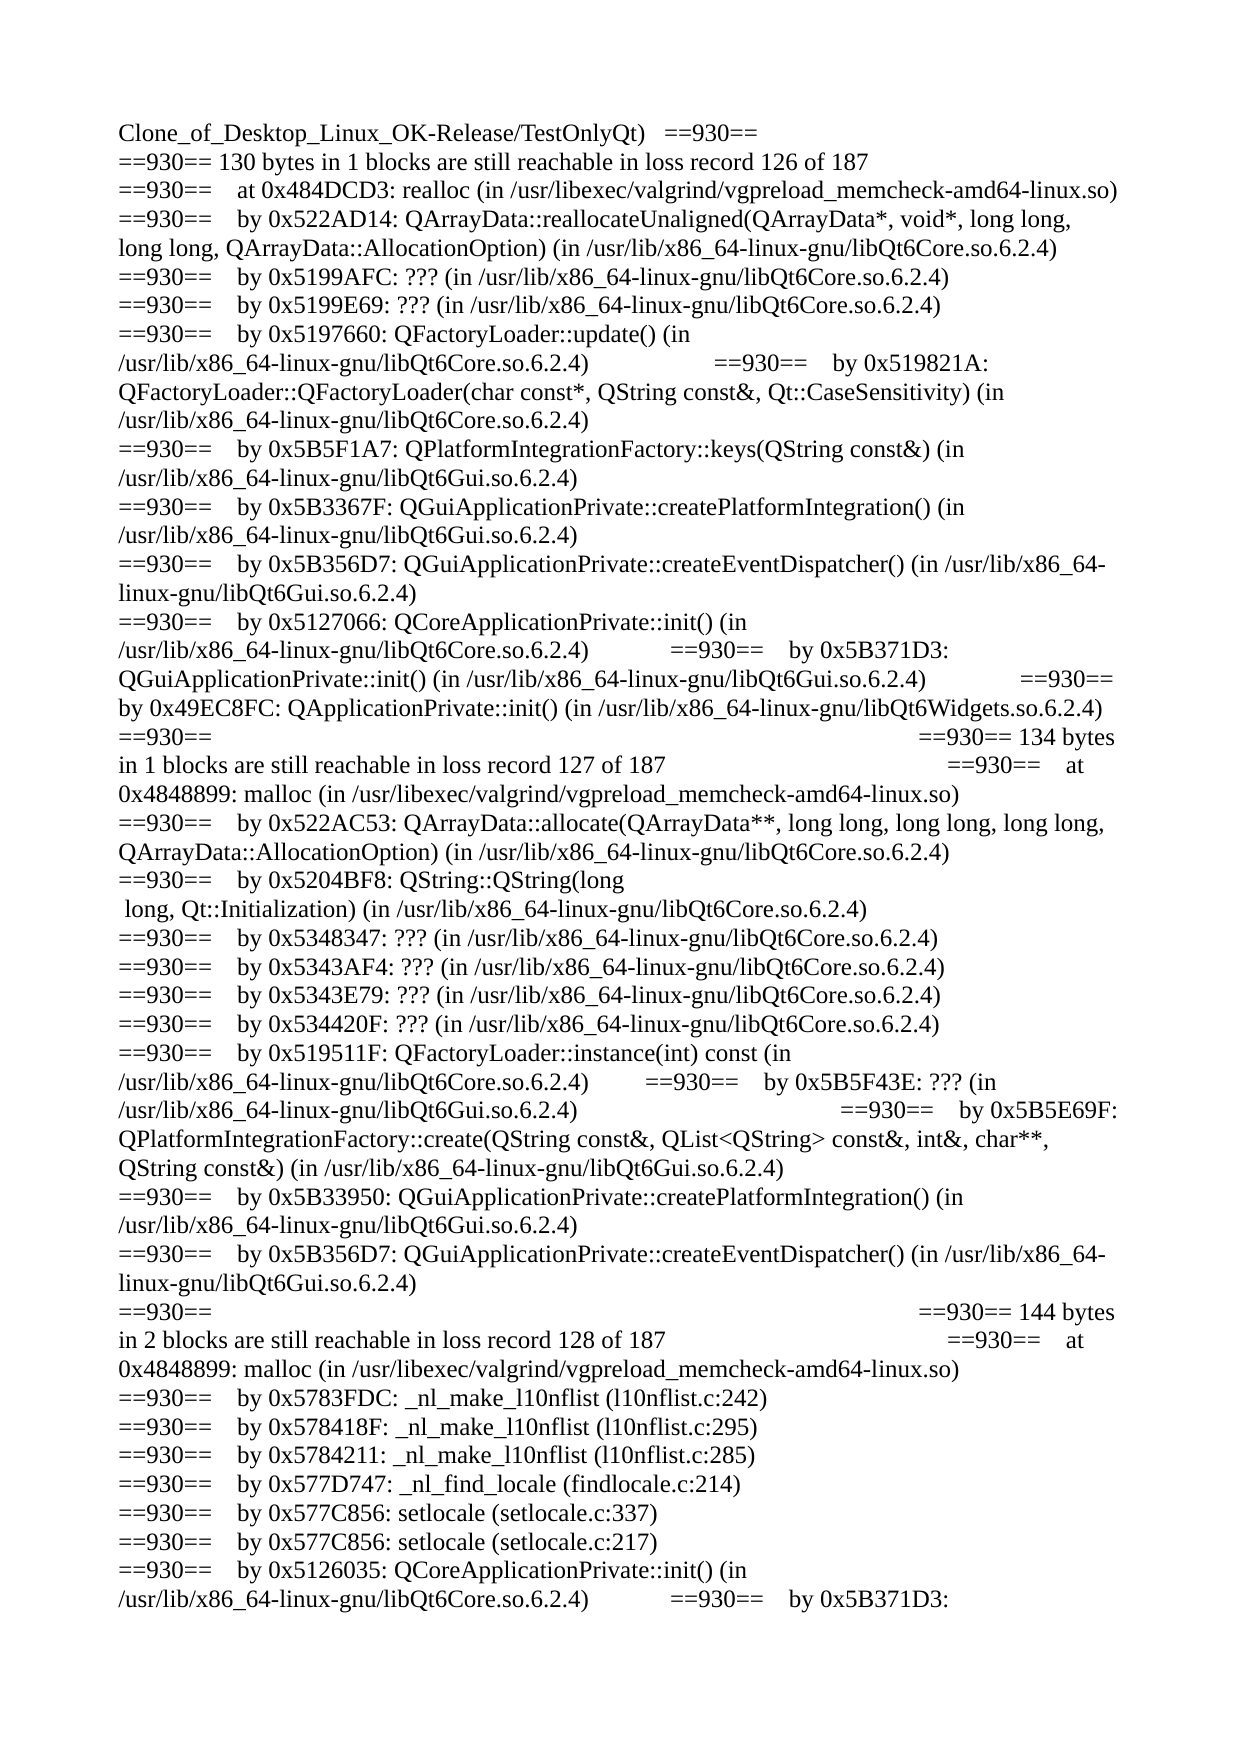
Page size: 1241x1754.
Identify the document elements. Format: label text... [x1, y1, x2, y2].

text long, Qt::Initialization) (in /usr/lib/x86_64-linux-gnu/libQt6Core.so.6.2.4) ==930== by 0x5348347: ??? (in /usr/lib/x86_64-linux-gnu/libQt6Core.so.6.2.4) ==930== by 0x5343AF4: ??? (in /usr/lib/x86_64-linux-gnu/libQt6Core.so.6.2.4) ==930== by 0x5343E79: ??? (in /usr/lib/x86_64-linux-gnu/libQt6Core.so.6.2.4) ==930== by 0x534420F: ??? (in /usr/lib/x86_64-linux-gnu/libQt6Core.so.6.2.4) ==930== by 0x519511F: QFactoryLoader::instance(int) const (in /usr/lib/x86_64-linux-gnu/libQt6Core.so.6.2.4) ==930== by 0x5B5F43E: ??? (in /usr/lib/x86_64-linux-gnu/libQt6Gui.so.6.2.4) ==930== by 0x5B5E69F: QPlatformIntegrationFactory::create(QString const&, QList<QString> const&, int&, char**, QString const&) (in /usr/lib/x86_64-linux-gnu/libQt6Gui.so.6.2.4) ==930== by 0x5B33950: QGuiApplicationPrivate::createPlatformIntegration() (in /usr/lib/x86_64-linux-gnu/libQt6Gui.so.6.2.4) ==930== by 0x5B356D7: QGuiApplicationPrivate::createEventDispatcher() (in /usr/lib/x86_64-linux-gnu/libQt6Gui.so.6.2.4) ==930== ==930== 144 bytes in 2 blocks are still reachable in loss record 128 of 187 ==930== at 0x4848899: malloc (in /usr/libexec/valgrind/vgpreload_memcheck-amd64-linux.so) ==930== by 0x5783FDC: _nl_make_l10nflist (l10nflist.c:242) ==930== by 0x578418F: _nl_make_l10nflist (l10nflist.c:295) ==930== by 0x5784211: _nl_make_l10nflist (l10nflist.c:285) ==930== by 0x577D747: _nl_find_locale (findlocale.c:214) ==930== by 0x577C856: setlocale (setlocale.c:337) ==930== by 0x577C856: setlocale (setlocale.c:217) ==930== by 0x5126035: QCoreApplicationPrivate::init() (in /usr/lib/x86_64-linux-gnu/libQt6Core.so.6.2.4) ==930== by 0x5B371D3: [118, 894, 1122, 1613]
text Clone_of_Desktop_Linux_OK-Release/TestOnlyQt) ==930== ==930== 130 bytes in 1 blocks are still reachable in loss record 126 of 187 ==930== at 0x484DCD3: realloc (in /usr/libexec/valgrind/vgpreload_memcheck-amd64-linux.so) ==930== by 0x522AD14: QArrayData::reallocateUnaligned(QArrayData*, void*, long long, long long, QArrayData::AllocationOption) (in /usr/lib/x86_64-linux-gnu/libQt6Core.so.6.2.4) ==930== by 0x5199AFC: ??? (in /usr/lib/x86_64-linux-gnu/libQt6Core.so.6.2.4) ==930== by 0x5199E69: ??? (in /usr/lib/x86_64-linux-gnu/libQt6Core.so.6.2.4) ==930== by 0x5197660: QFactoryLoader::update() (in /usr/lib/x86_64-linux-gnu/libQt6Core.so.6.2.4) ==930== by 0x519821A: QFactoryLoader::QFactoryLoader(char const*, QString const&, Qt::CaseSensitivity) (in /usr/lib/x86_64-linux-gnu/libQt6Core.so.6.2.4) ==930== by 0x5B5F1A7: QPlatformIntegrationFactory::keys(QString const&) (in /usr/lib/x86_64-linux-gnu/libQt6Gui.so.6.2.4) ==930== by 0x5B3367F: QGuiApplicationPrivate::createPlatformIntegration() (in /usr/lib/x86_64-linux-gnu/libQt6Gui.so.6.2.4) ==930== by 0x5B356D7: QGuiApplicationPrivate::createEventDispatcher() (in /usr/lib/x86_64-linux-gnu/libQt6Gui.so.6.2.4) ==930== by 0x5127066: QCoreApplicationPrivate::init() (in /usr/lib/x86_64-linux-gnu/libQt6Core.so.6.2.4) ==930== by 0x5B371D3: QGuiApplicationPrivate::init() (in /usr/lib/x86_64-linux-gnu/libQt6Gui.so.6.2.4) ==930== by 0x49EC8FC: QApplicationPrivate::init() (in /usr/lib/x86_64-linux-gnu/libQt6Widgets.so.6.2.4) ==930== ==930== 134 bytes in 1 blocks are still reachable in loss record 127 of 187 ==930== at 0x4848899: malloc (in /usr/libexec/valgrind/vgpreload_memcheck-amd64-linux.so) ==930== by 0x522AC53: QArrayData::allocate(QArrayData**, long long, long long, long long, QArrayData::AllocationOption) (in /usr/lib/x86_64-linux-gnu/libQt6Core.so.6.2.4) ==930== by 0x5204BF8: QString::QString(long [118, 118, 1122, 894]
